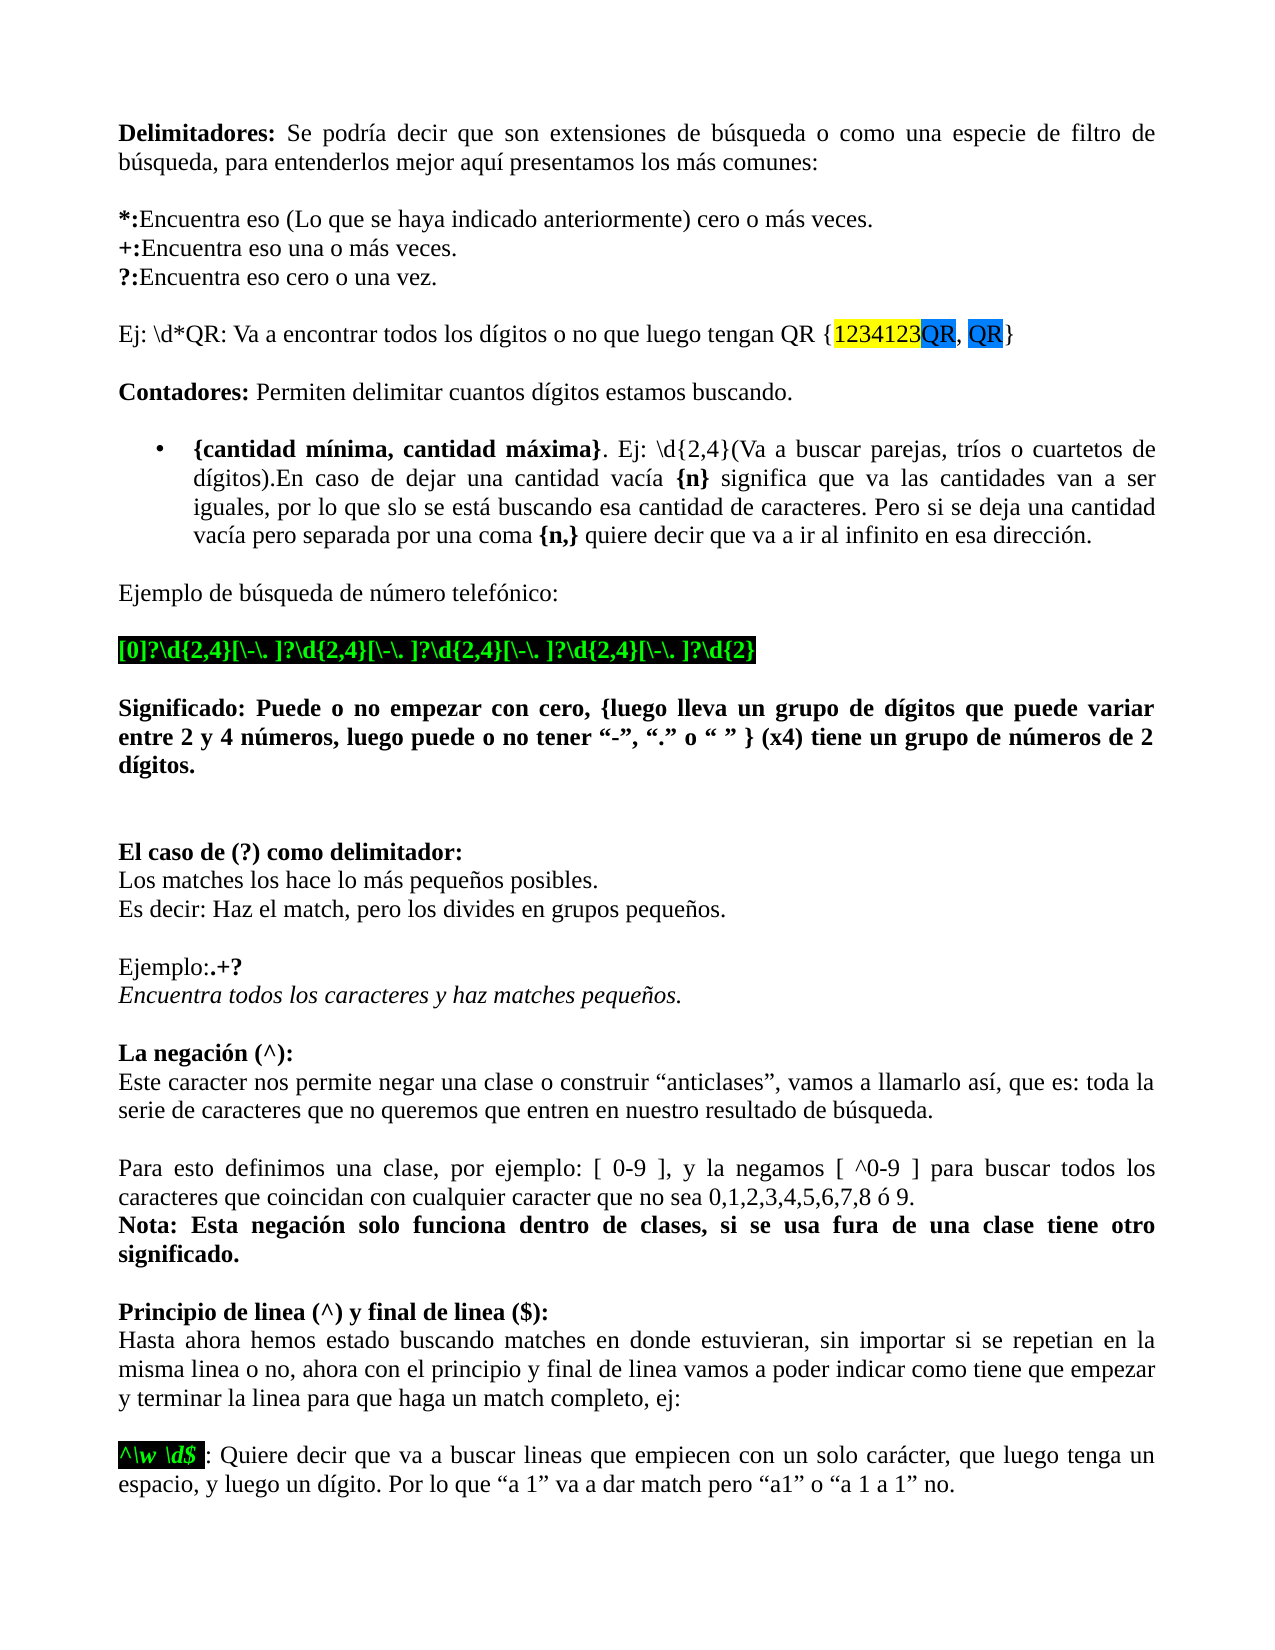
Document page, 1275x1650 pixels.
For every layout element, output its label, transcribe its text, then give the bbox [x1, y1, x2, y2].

text [0]?\d{2,4}[\-\. ]?\d{2,4}[\-\. ]?\d{2,4}[\-\. ]?\d{2,4}[\-\. ]?\d{2} [118, 636, 1157, 664]
text Principio de linea (^) y final de linea ($): [118, 1297, 1157, 1326]
text Nota: Esta negación solo funciona dentro de clases, si se usa fura de una clase tiene otro significado. [118, 1211, 1157, 1268]
text Delimitadores: Se podría decir que son extensiones de búsqueda o como una especie de filtro de búsqueda, para entenderlos mejor aquí presentamos los más comunes: [118, 118, 1157, 176]
text ^\w \d$ : Quiere decir que va a buscar lineas que empiecen con un solo carácter, que luego tenga un espacio, y luego un dígito. Por lo que “a 1” va a dar match pero “a1” o “a 1 a 1” no. [118, 1441, 1157, 1498]
text Ej: \d*QR: Va a encontrar todos los dígitos o no que luego tengan QR {1234123QR, QR} [118, 319, 1157, 348]
text *:Encuentra eso (Lo que se haya indicado anteriormente) cero o más veces. [118, 204, 1157, 233]
text Contadores: Permiten delimitar cuantos dígitos estamos buscando. [118, 377, 1157, 406]
text Significado: Puede o no empezar con cero, {luego lleva un grupo de dígitos que puede variar entre 2 y 4 números, luego puede o no tener “-”, “.” o “ ” } (x4) tiene un grupo de números de 2 dígitos. [118, 693, 1157, 779]
text +:Encuentra eso una o más veces. [118, 233, 1157, 262]
text Para esto definimos una clase, por ejemplo: [ 0-9 ], y la negamos [ ^0-9 ] para buscar todos los caracteres que coincidan con cualquier caracter que no sea 0,1,2,3,4,5,6,7,8 ó 9. [118, 1153, 1157, 1211]
text Los matches los hace lo más pequeños posibles. [118, 866, 1157, 894]
text Ejemplo:.+? [118, 952, 1157, 981]
text Hasta ahora hemos estado buscando matches en donde estuvieran, sin importar si se repetian en la misma linea o no, ahora con el principio y final de linea vamos a poder indicar como tiene que empezar y terminar la linea para que haga un match completo, ej: [118, 1326, 1157, 1412]
text Encuentra todos los caracteres y haz matches pequeños. [118, 981, 1157, 1009]
text La negación (^): [118, 1038, 1157, 1067]
text Es decir: Haz el match, pero los divides en grupos pequeños. [118, 894, 1157, 923]
list {cantidad mínima, cantidad máxima}. Ej: \d{2,4}(Va a buscar parejas, tríos o cuartetos de dígitos).En caso de dejar una cantidad vacía {n} significa que va las cantidades van a ser iguales, por lo que slo se está buscando esa cantidad de caracteres. Pero si se deja una cantidad vacía pero separada por una coma {n,} quiere decir que va a ir al infinito en esa dirección. [156, 434, 1157, 549]
text El caso de (?) como delimitador: [118, 837, 1157, 866]
text Ejemplo de búsqueda de número telefónico: [118, 578, 1157, 607]
text ?:Encuentra eso cero o una vez. [118, 262, 1157, 291]
text Este caracter nos permite negar una clase o construir “anticlases”, vamos a llamarlo así, que es: toda la serie de caracteres que no queremos que entren en nuestro resultado de búsqueda. [118, 1067, 1157, 1124]
